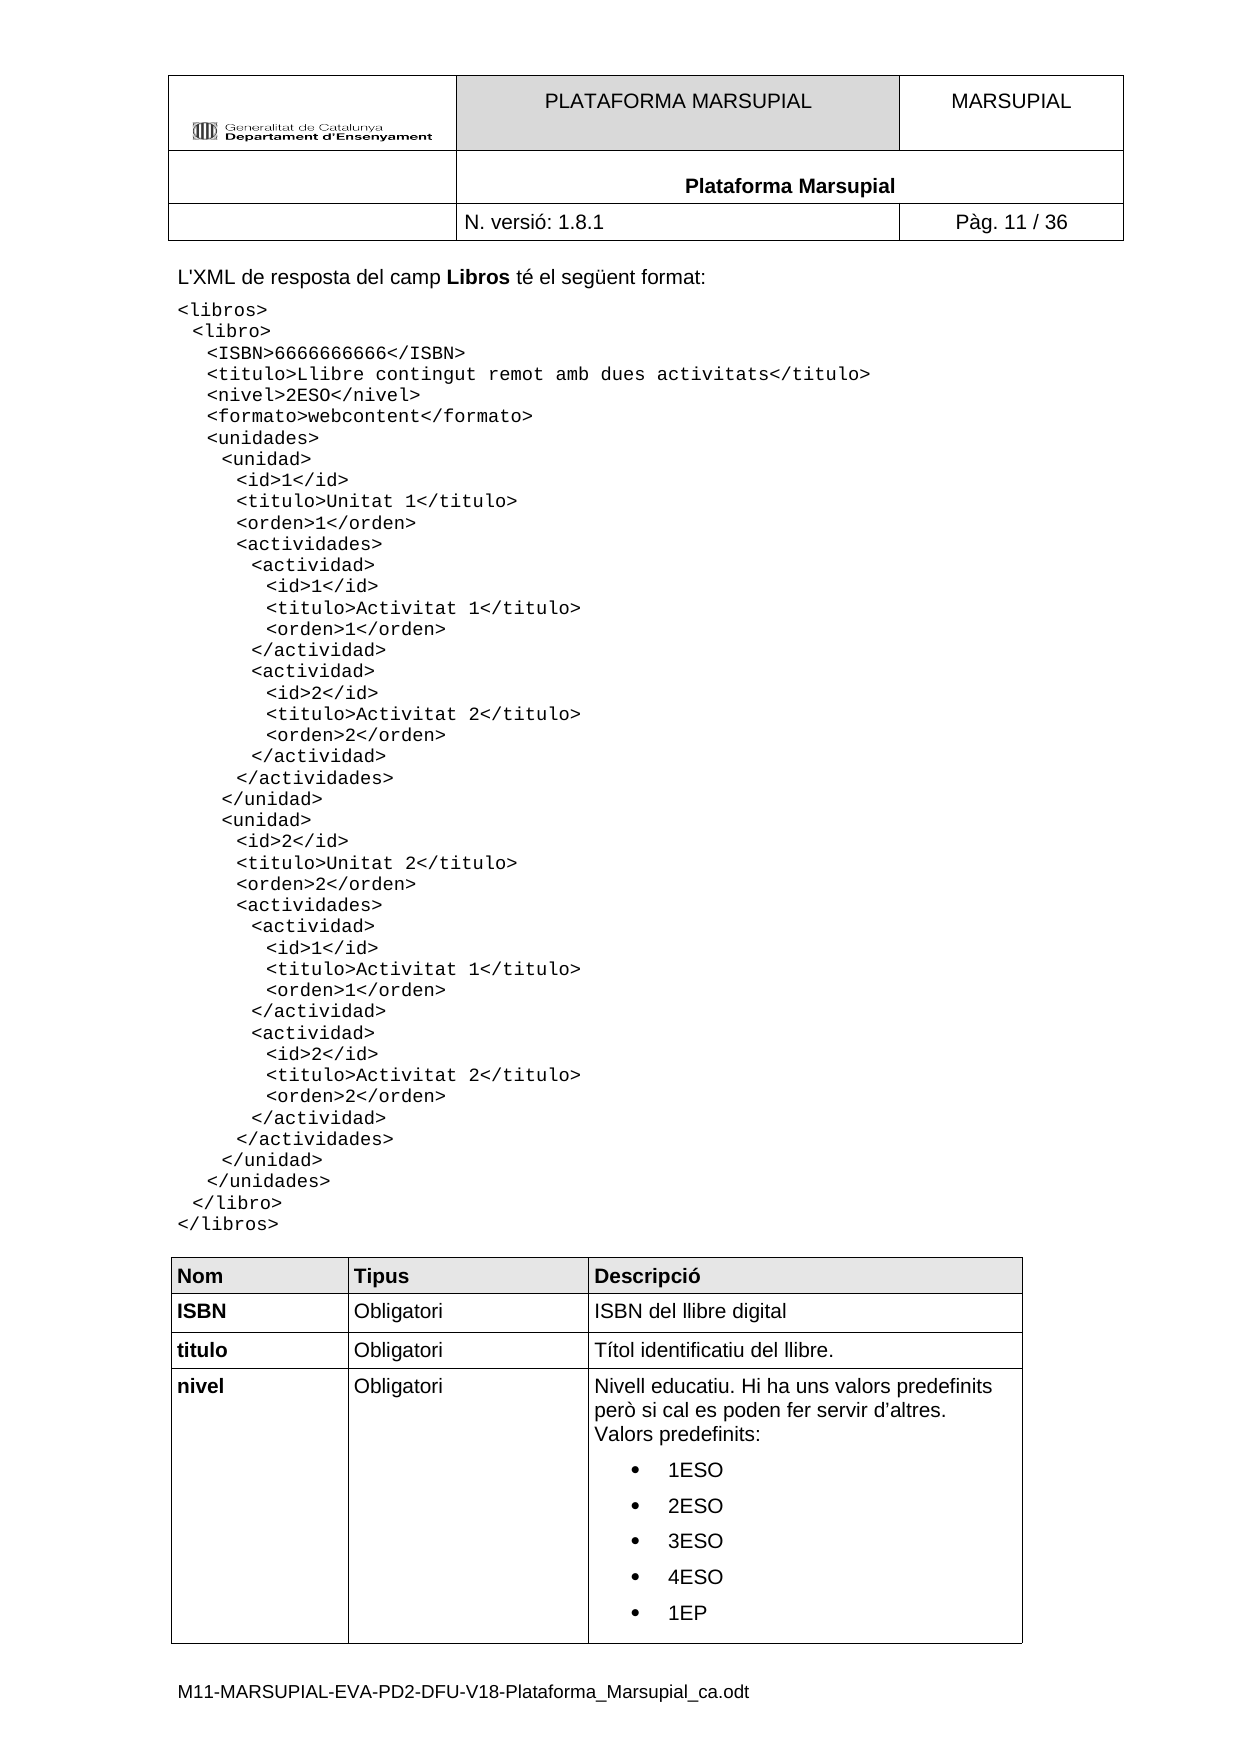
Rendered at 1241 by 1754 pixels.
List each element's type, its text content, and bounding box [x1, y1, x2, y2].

text </unidad> [177, 1151, 1122, 1172]
text <orden>2</orden> [177, 875, 1122, 896]
text </actividades> [177, 768, 1122, 790]
table_cell ISBN [172, 1294, 348, 1332]
text </actividad> [177, 1108, 1122, 1130]
table_header Tipus [349, 1258, 588, 1293]
text </unidad> [177, 790, 1122, 811]
text <orden>2</orden> [177, 1087, 1122, 1108]
text <titulo>Activitat 1</titulo> [177, 598, 1122, 620]
text <libro> [177, 322, 1122, 343]
text <orden>2</orden> [177, 726, 1122, 747]
table_cell titulo [172, 1333, 348, 1368]
text </actividad> [177, 747, 1122, 768]
text <formato>webcontent</formato> [177, 407, 1122, 428]
text <actividad> [177, 662, 1122, 683]
text <titulo>Activitat 2</titulo> [177, 1066, 1122, 1087]
table_header Nom [172, 1258, 348, 1293]
text <actividad> [177, 917, 1122, 938]
table_cell ISBN del llibre digital [589, 1294, 1022, 1332]
text <actividades> [177, 535, 1122, 556]
text <titulo>Activitat 2</titulo> [177, 705, 1122, 726]
text <libros> [177, 301, 1122, 322]
text </actividad> [177, 1002, 1122, 1023]
text <actividades> [177, 896, 1122, 917]
text <id>2</id> [177, 1045, 1122, 1066]
text <titulo>Unitat 2</titulo> [177, 853, 1122, 875]
text <id>2</id> [177, 683, 1122, 705]
text </libros> [177, 1215, 1122, 1236]
table_cell Obligatori [349, 1369, 588, 1642]
text <orden>1</orden> [177, 981, 1122, 1002]
table_cell Títol identificatiu del llibre. [589, 1333, 1022, 1368]
table_cell Nivell educatiu. Hi ha uns valors predefinits però si cal es poden fer servir d’altres. Valors predefinits: 1ESO 2ESO 3ESO 4ESO 1EP 2EP 3EP 4EP 5EP 6EP [589, 1369, 1022, 1642]
text <unidad> [177, 450, 1122, 471]
table_cell Obligatori [349, 1333, 588, 1368]
text </libro> [177, 1193, 1122, 1215]
text <titulo>Llibre contingut remot amb dues activitats</titulo> [177, 365, 1122, 386]
text <unidad> [177, 811, 1122, 832]
text <id>2</id> [177, 832, 1122, 853]
text </actividad> [177, 641, 1122, 662]
table_cell Obligatori [349, 1294, 588, 1332]
text </actividades> [177, 1130, 1122, 1151]
text <id>1</id> [177, 471, 1122, 492]
text <orden>1</orden> [177, 620, 1122, 641]
text <actividad> [177, 556, 1122, 577]
text <titulo>Activitat 1</titulo> [177, 960, 1122, 981]
table_header Descripció [589, 1258, 1022, 1293]
text <unidades> [177, 428, 1122, 450]
text <titulo>Unitat 1</titulo> [177, 492, 1122, 513]
text L'XML de resposta del camp Libros té el següent format: [177, 265, 1122, 289]
text </unidades> [177, 1172, 1122, 1193]
table_cell nivel [172, 1369, 348, 1642]
text <nivel>2ESO</nivel> [177, 386, 1122, 407]
text <id>1</id> [177, 577, 1122, 598]
text <id>1</id> [177, 938, 1122, 960]
text <orden>1</orden> [177, 513, 1122, 535]
text <ISBN>6666666666</ISBN> [177, 343, 1122, 365]
text <actividad> [177, 1023, 1122, 1045]
